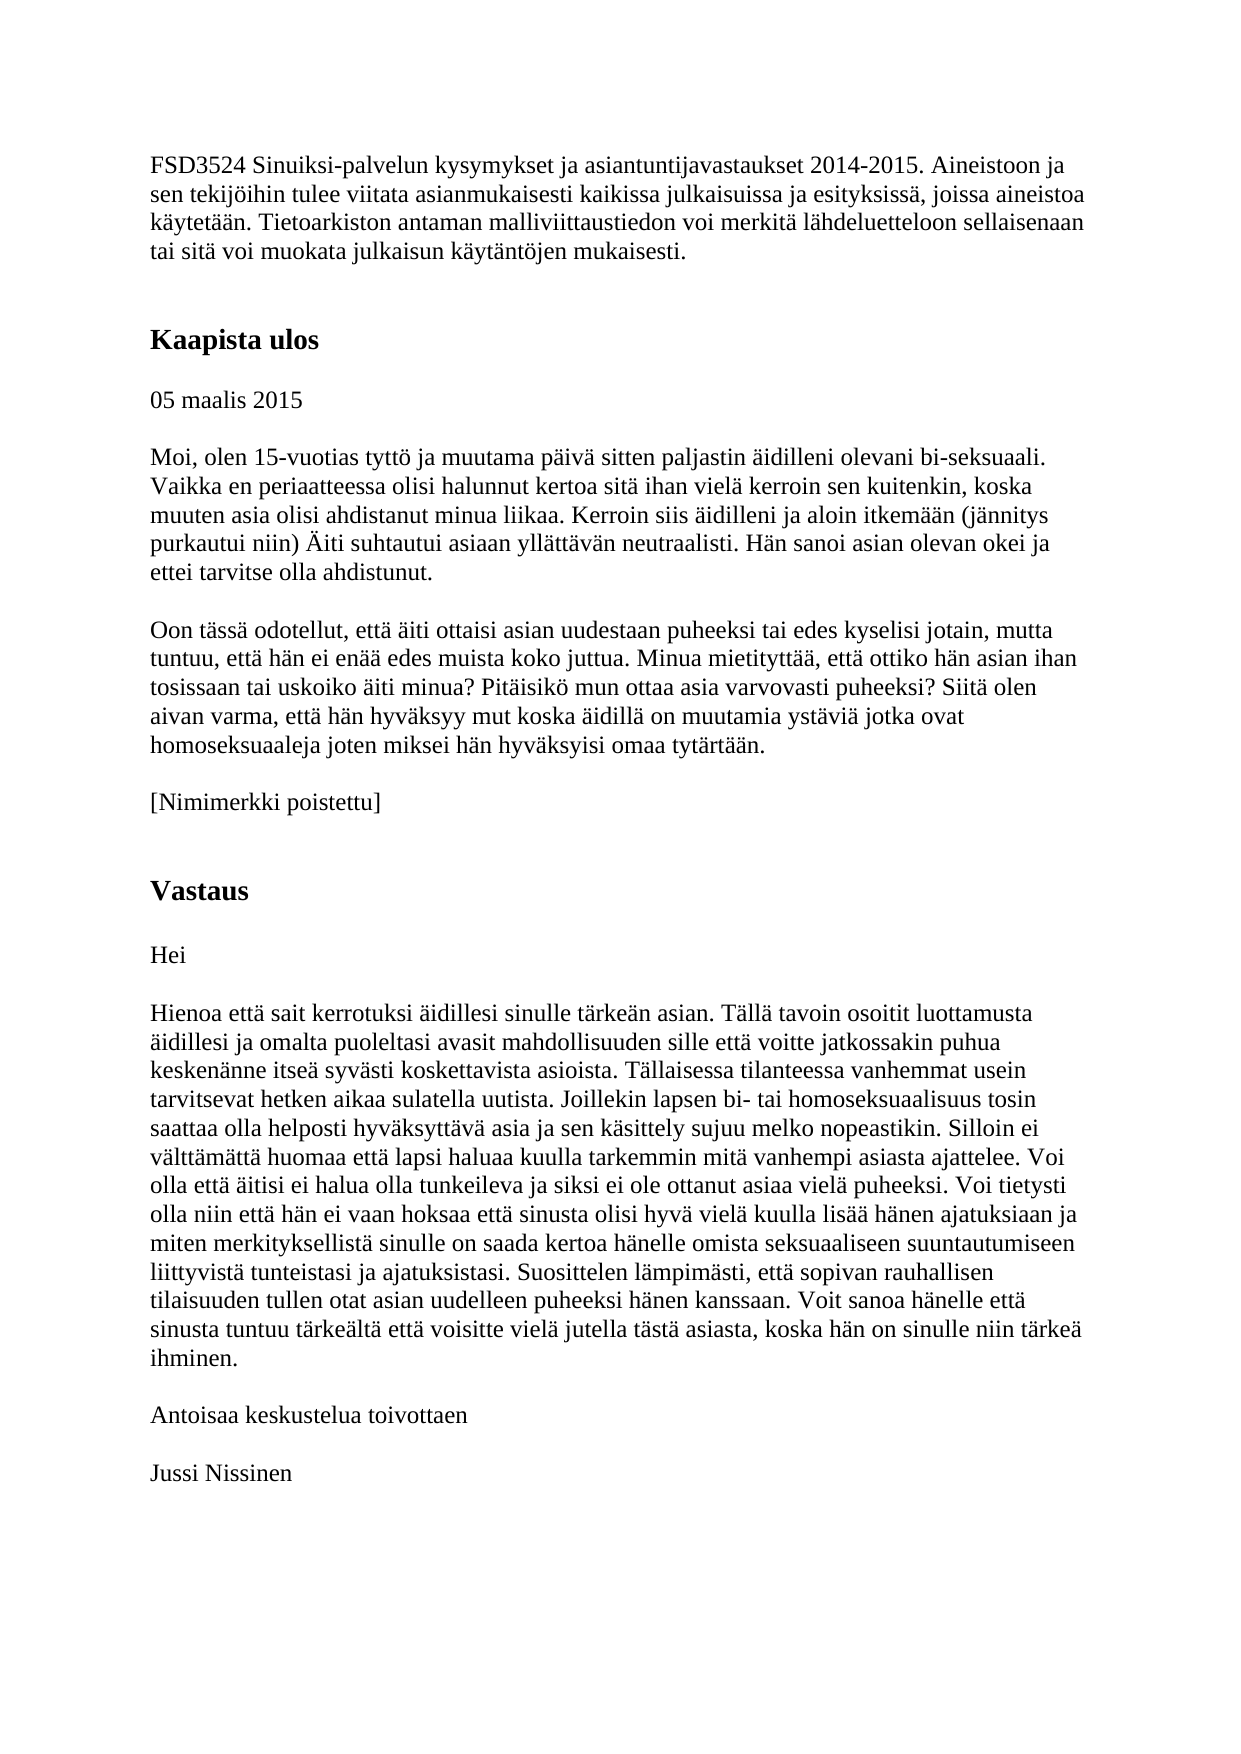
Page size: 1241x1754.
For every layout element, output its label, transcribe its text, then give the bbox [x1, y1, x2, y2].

text [Nimimerkki poistettu] [150, 787, 1090, 816]
text Vastaus [150, 873, 1090, 907]
text Kaapista ulos [150, 322, 1090, 356]
text Moi, olen 15-vuotias tyttö ja muutama päivä sitten paljastin äidilleni olevani bi-seksuaali. Vaikka en periaatteessa olisi halunnut kertoa sitä ihan vielä kerroin sen kuitenkin, koska muuten asia olisi ahdistanut minua liikaa. Kerroin siis äidilleni ja aloin itkemään (jännitys purkautui niin) Äiti suhtautui asiaan yllättävän neutraalisti. Hän sanoi asian olevan okei ja ettei tarvitse olla ahdistunut. Oon tässä odotellut, että äiti ottaisi asian uudestaan puheeksi tai edes kyselisi jotain, mutta tuntuu, että hän ei enää edes muista koko juttua. Minua mietityttää, että ottiko hän asian ihan tosissaan tai uskoiko äiti minua? Pitäisikö mun ottaa asia varvovasti puheeksi? Siitä olen aivan varma, että hän hyväksyy mut koska äidillä on muutamia ystäviä jotka ovat homoseksuaaleja joten miksei hän hyväksyisi omaa tytärtään. [150, 442, 1090, 758]
text 05 maalis 2015 [150, 385, 1090, 413]
text FSD3524 Sinuiksi-palvelun kysymykset ja asiantuntijavastaukset 2014-2015. Aineistoon ja sen tekijöihin tulee viitata asianmukaisesti kaikissa julkaisuissa ja esityksissä, joissa aineistoa käytetään. Tietoarkiston antaman malliviittaustiedon voi merkitä lähdeluetteloon sellaisenaan tai sitä voi muokata julkaisun käytäntöjen mukaisesti. [150, 150, 1090, 265]
text Hei Hienoa että sait kerrotuksi äidillesi sinulle tärkeän asian. Tällä tavoin osoitit luottamusta äidillesi ja omalta puoleltasi avasit mahdollisuuden sille että voitte jatkossakin puhua keskenänne itseä syvästi koskettavista asioista. Tällaisessa tilanteessa vanhemmat usein tarvitsevat hetken aikaa sulatella uutista. Joillekin lapsen bi- tai homoseksuaalisuus tosin saattaa olla helposti hyväksyttävä asia ja sen käsittely sujuu melko nopeastikin. Silloin ei välttämättä huomaa että lapsi haluaa kuulla tarkemmin mitä vanhempi asiasta ajattelee. Voi olla että äitisi ei halua olla tunkeileva ja siksi ei ole ottanut asiaa vielä puheeksi. Voi tietysti olla niin että hän ei vaan hoksaa että sinusta olisi hyvä vielä kuulla lisää hänen ajatuksiaan ja miten merkityksellistä sinulle on saada kertoa hänelle omista seksuaaliseen suuntautumiseen liittyvistä tunteistasi ja ajatuksistasi. Suosittelen lämpimästi, että sopivan rauhallisen tilaisuuden tullen otat asian uudelleen puheeksi hänen kanssaan. Voit sanoa hänelle että sinusta tuntuu tärkeältä että voisitte vielä jutella tästä asiasta, koska hän on sinulle niin tärkeä ihminen. Antoisaa keskustelua toivottaen Jussi Nissinen [150, 941, 1090, 1487]
